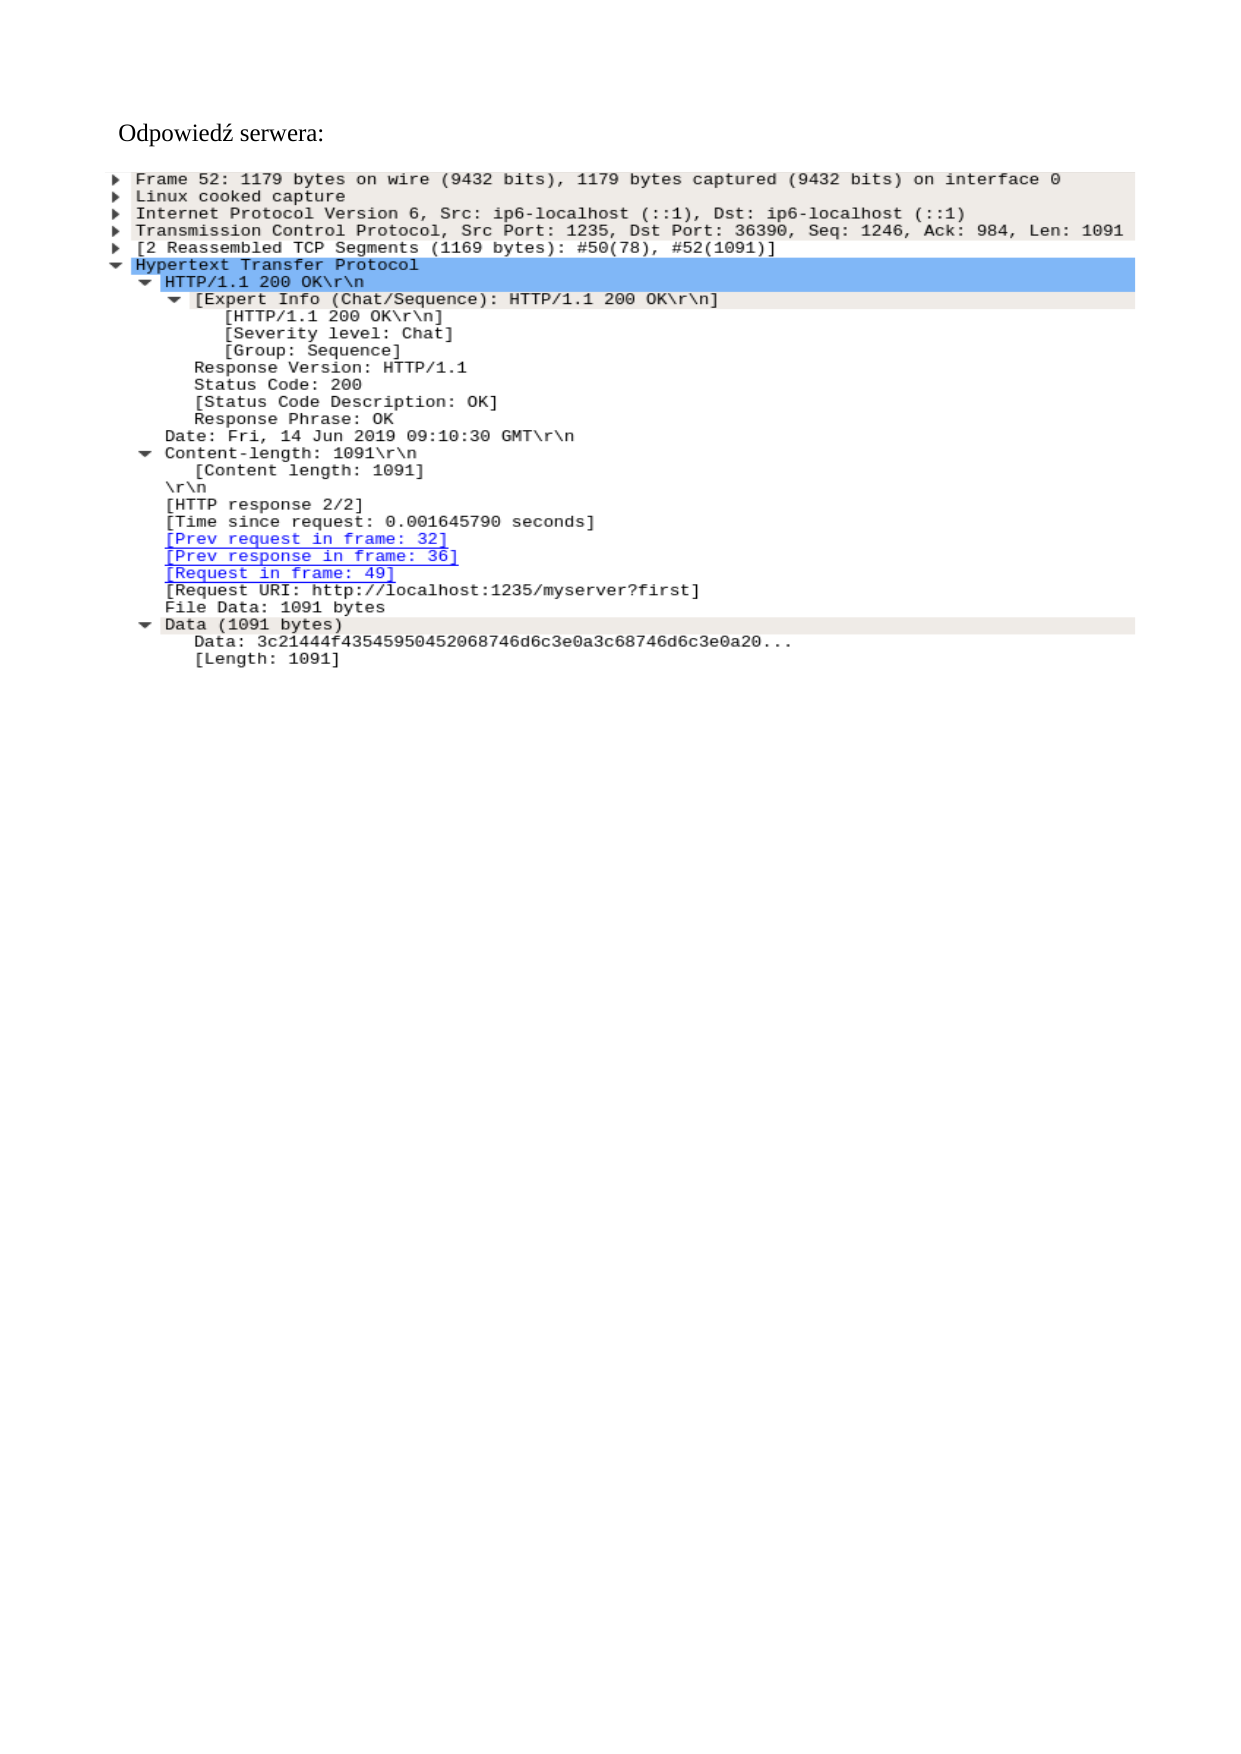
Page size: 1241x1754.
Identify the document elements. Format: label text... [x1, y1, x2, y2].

text Odpowiedź serwera: [118, 118, 1122, 147]
picture [104, 172, 225, 384]
